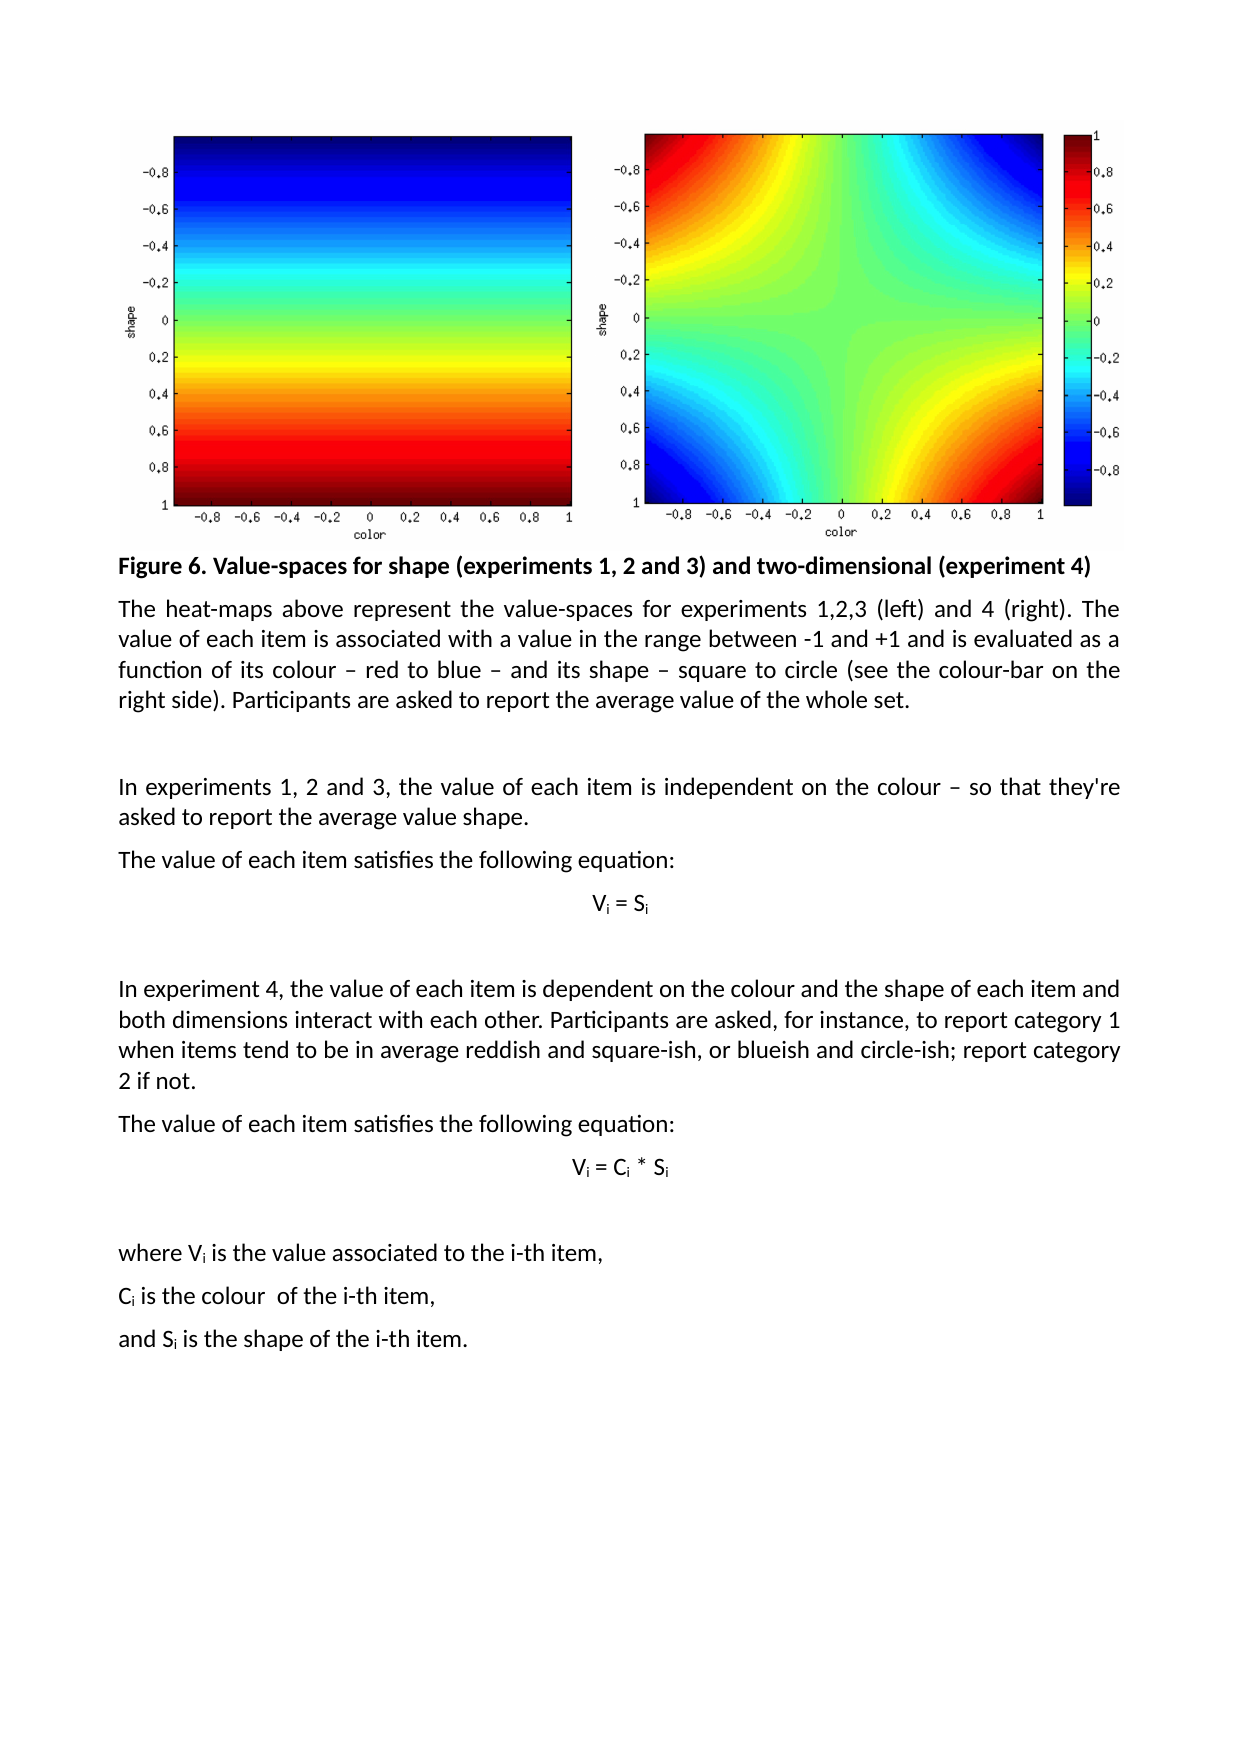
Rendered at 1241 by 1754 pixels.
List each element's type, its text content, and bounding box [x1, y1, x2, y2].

text and Si is the shape of the i-th item. [118, 1323, 1122, 1353]
text where Vi is the value associated to the i-th item, [118, 1237, 1122, 1267]
picture [120, 120, 1124, 551]
text Vi = Ci * Si [118, 1151, 1122, 1181]
text The heat-maps above represent the value-spaces for experiments 1,2,3 (left) and 4 (right). The value of each item is associated with a value in the range between -1 and +1 and is evaluated as a function of its colour – red to blue – and its shape – square to circle (see the colour-bar on the right side). Participants are asked to report the average value of the whole set. [118, 593, 1122, 715]
text The value of each item satisfies the following equation: [118, 844, 1122, 875]
text The value of each item satisfies the following equation: [118, 1108, 1122, 1138]
text In experiment 4, the value of each item is dependent on the colour and the shape of each item and both dimensions interact with each other. Participants are asked, for instance, to report category 1 when items tend to be in average reddish and square-ish, or blueish and circle-ish; report category 2 if not. [118, 973, 1122, 1095]
text Vi = Si [118, 887, 1122, 918]
text Figure 6. Value-spaces for shape (experiments 1, 2 and 3) and two-dimensional (experiment 4) [118, 118, 1122, 581]
text Ci is the colour of the i-th item, [118, 1280, 1122, 1311]
text In experiments 1, 2 and 3, the value of each item is independent on the colour – so that they're asked to report the average value shape. [118, 771, 1122, 832]
